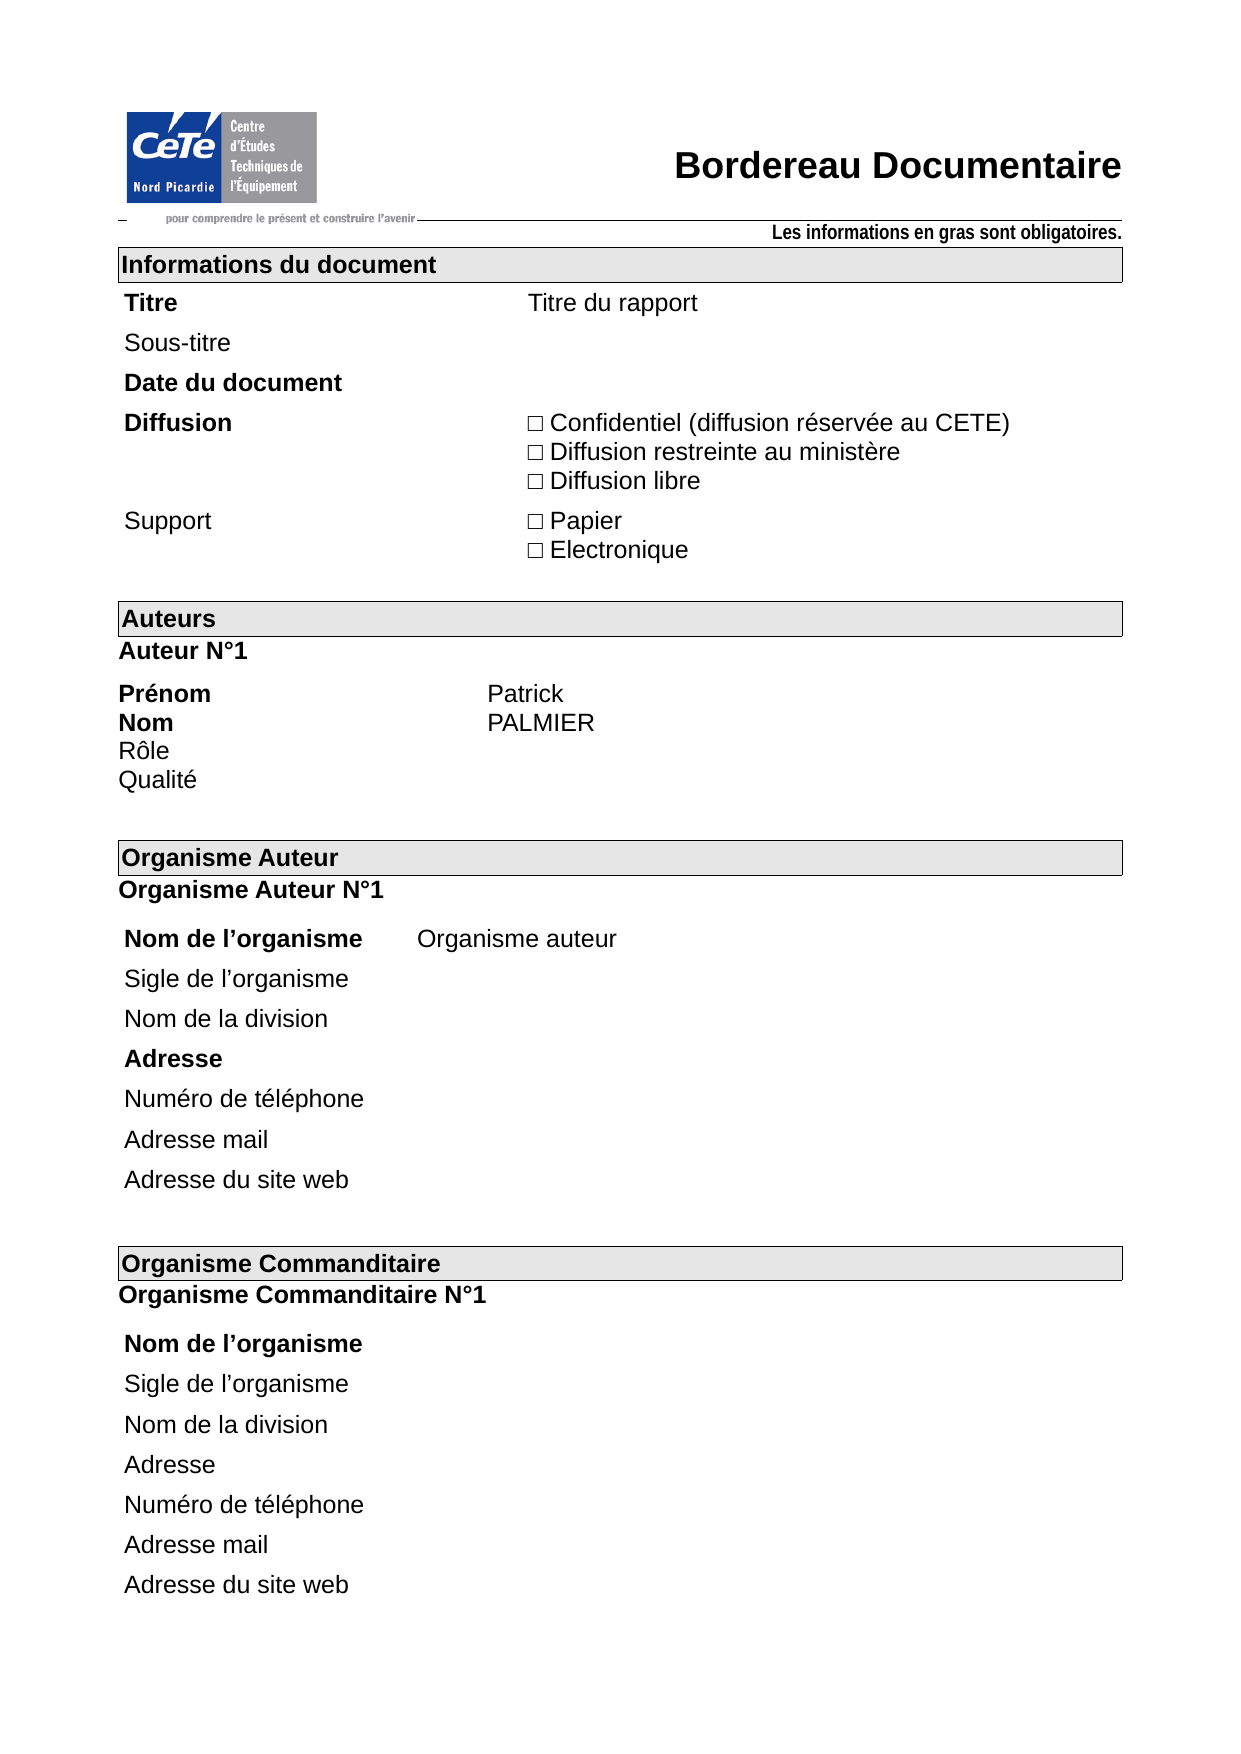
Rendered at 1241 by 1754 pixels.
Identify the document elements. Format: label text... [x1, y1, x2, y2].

table_cell Support [118, 500, 522, 569]
picture [126, 112, 417, 226]
table_header Patrick [487, 679, 1122, 708]
text Informations du document [119, 248, 1122, 282]
table_header Nom de l’organisme [118, 918, 411, 958]
table_cell Diffusion [118, 403, 522, 500]
table_cell [411, 1404, 1122, 1444]
text Organisme Commanditaire [119, 1247, 1122, 1280]
table_header Organisme auteur [411, 918, 1122, 958]
title Bordereau Documentaire [417, 143, 1122, 186]
table_cell [487, 736, 1122, 765]
table_header Titre [118, 283, 522, 322]
text Les informations en gras sont obligatoires. [118, 221, 1122, 244]
table_cell [411, 1444, 1122, 1484]
text Organisme Auteur [119, 841, 1122, 875]
table_cell □ Papier □ Electronique [522, 500, 1122, 569]
table_header Nom de l’organisme [118, 1324, 411, 1364]
table_cell Sigle de l’organisme [118, 1364, 411, 1404]
table_cell Adresse mail [118, 1119, 411, 1159]
table_cell [411, 1039, 1122, 1079]
table_cell Nom [118, 708, 487, 736]
table_cell [411, 1525, 1122, 1565]
table_cell [487, 765, 1122, 794]
text Auteurs [119, 602, 1122, 636]
table_cell Numéro de téléphone [118, 1079, 411, 1119]
table_cell Numéro de téléphone [118, 1484, 411, 1524]
table_cell [411, 998, 1122, 1038]
table_cell Qualité [118, 765, 487, 794]
table_cell [522, 362, 1122, 402]
table_cell □ Confidentiel (diffusion réservée au CETE) □ Diffusion restreinte au ministère □ Diffusion libre [522, 403, 1122, 500]
table_cell PALMIER [487, 708, 1122, 736]
table_cell [411, 1565, 1122, 1605]
table_cell [411, 1364, 1122, 1404]
table_header [411, 1324, 1122, 1364]
table_header Titre du rapport [522, 283, 1122, 322]
table_cell Date du document [118, 362, 522, 402]
table_cell [411, 958, 1122, 998]
table_header Prénom [118, 679, 487, 708]
table_cell Adresse mail [118, 1525, 411, 1565]
table_cell Rôle [118, 736, 487, 765]
text Auteur N°1 [118, 637, 1122, 664]
table_cell [411, 1119, 1122, 1159]
table_cell Adresse du site web [118, 1565, 411, 1605]
table_cell Sigle de l’organisme [118, 958, 411, 998]
table_cell [411, 1484, 1122, 1524]
table_cell Adresse [118, 1039, 411, 1079]
table_cell Nom de la division [118, 1404, 411, 1444]
table_cell [522, 322, 1122, 362]
table_cell [411, 1079, 1122, 1119]
table_cell Adresse [118, 1444, 411, 1484]
table_cell Adresse du site web [118, 1159, 411, 1199]
text Organisme Auteur N°1 [118, 876, 1122, 903]
table_cell Nom de la division [118, 998, 411, 1038]
table_cell Sous-titre [118, 322, 522, 362]
table_cell [411, 1159, 1122, 1199]
text Organisme Commanditaire N°1 [118, 1281, 1122, 1309]
